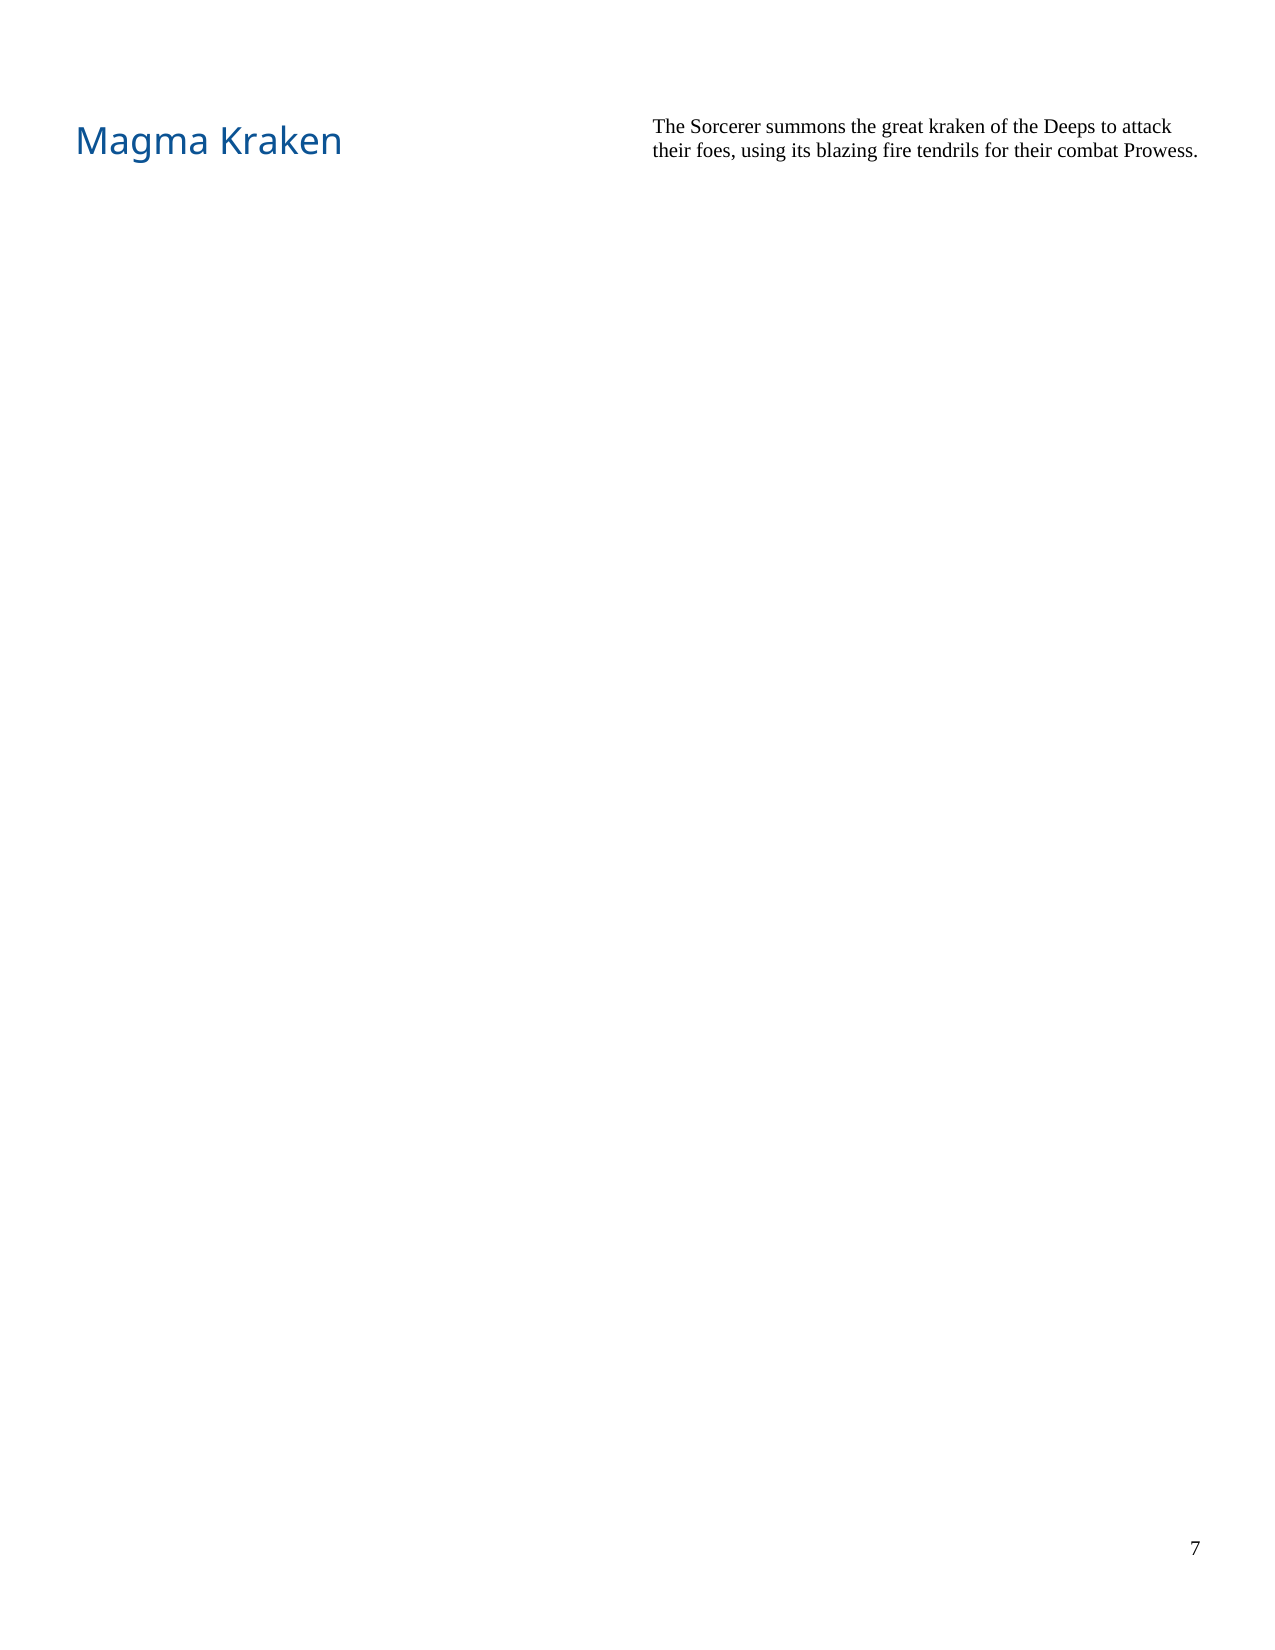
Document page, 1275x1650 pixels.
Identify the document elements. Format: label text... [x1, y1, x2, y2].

text The Sorcerer summons the great kraken of the Deeps to attack their foes, using its blazing fire tendrils for their combat Prowess. [652, 114, 1200, 162]
subtitle Magma Kraken [75, 114, 622, 165]
